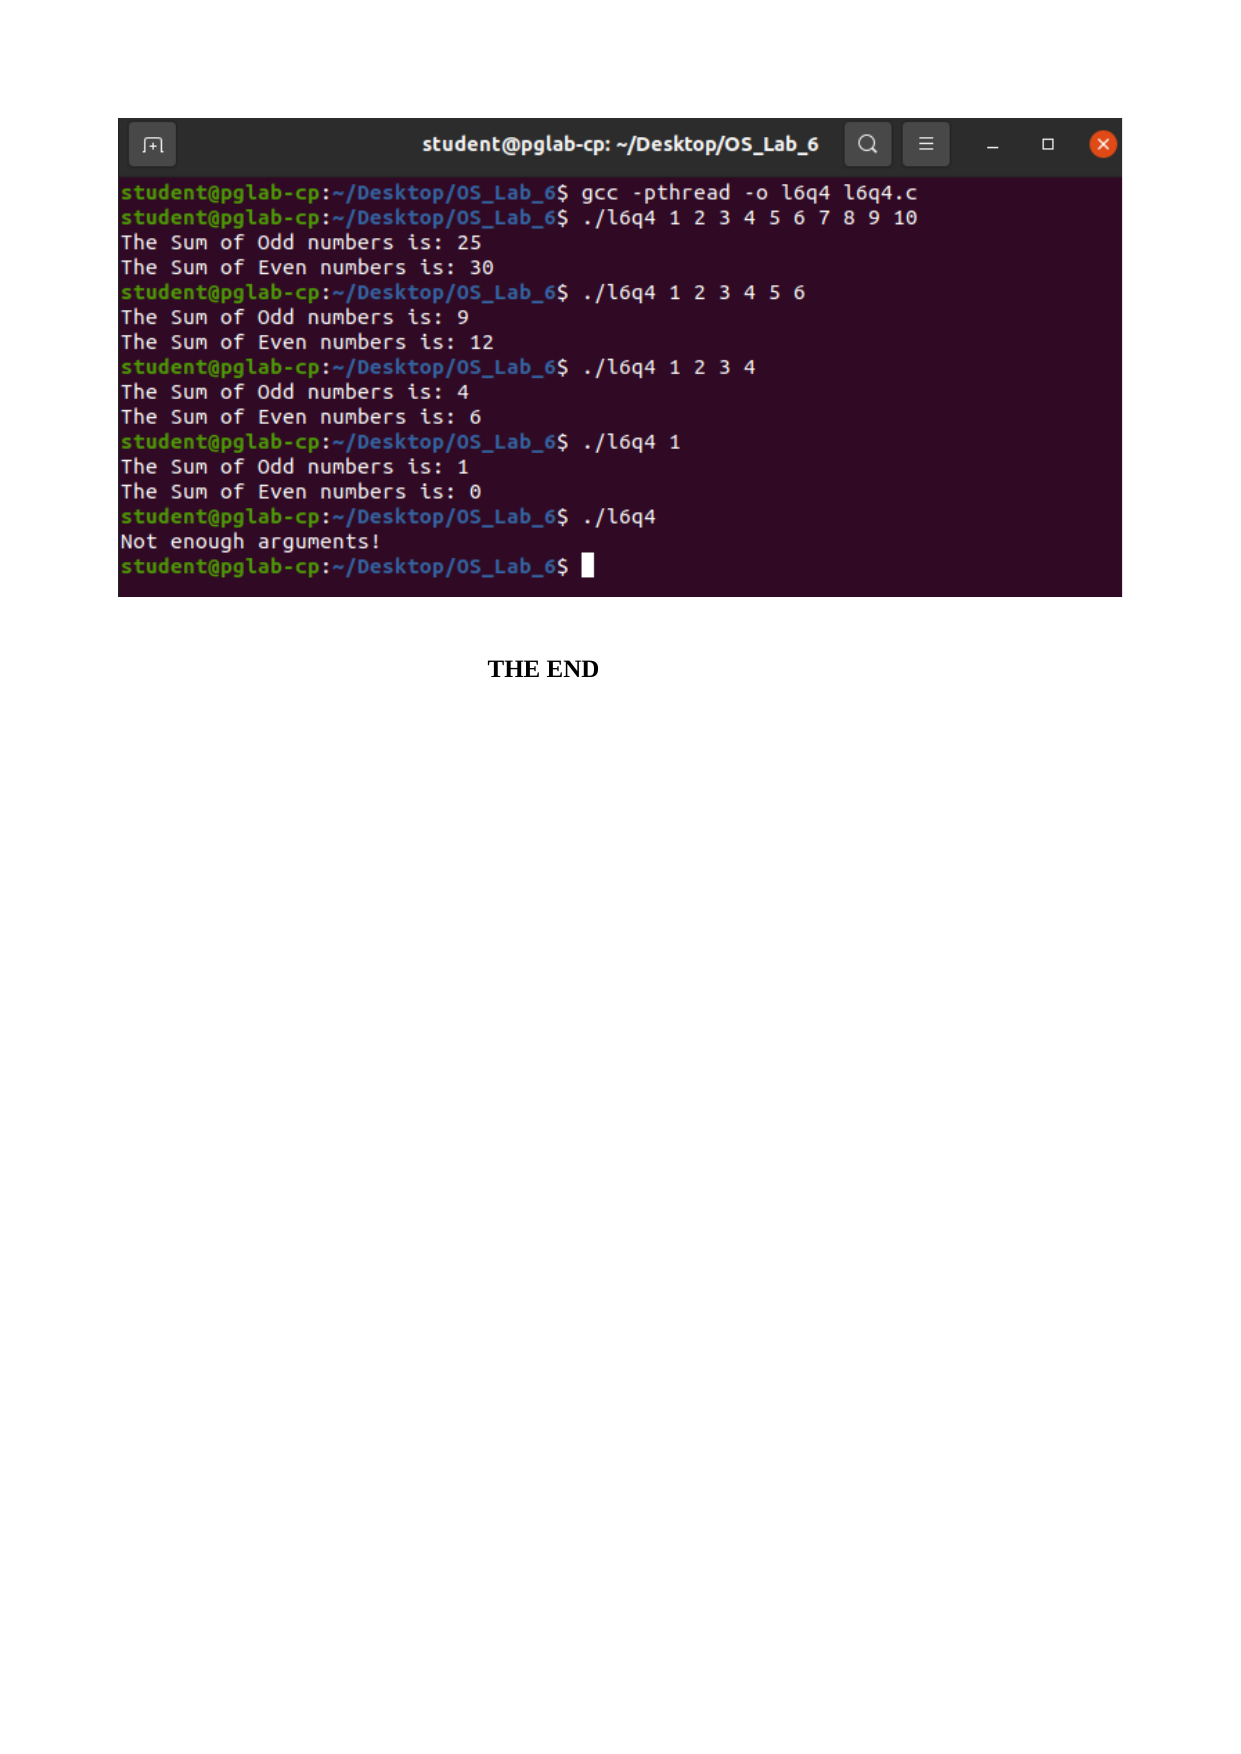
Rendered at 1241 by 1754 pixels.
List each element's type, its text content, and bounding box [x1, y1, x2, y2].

text THE END [118, 654, 1122, 683]
picture [118, 118, 1123, 597]
